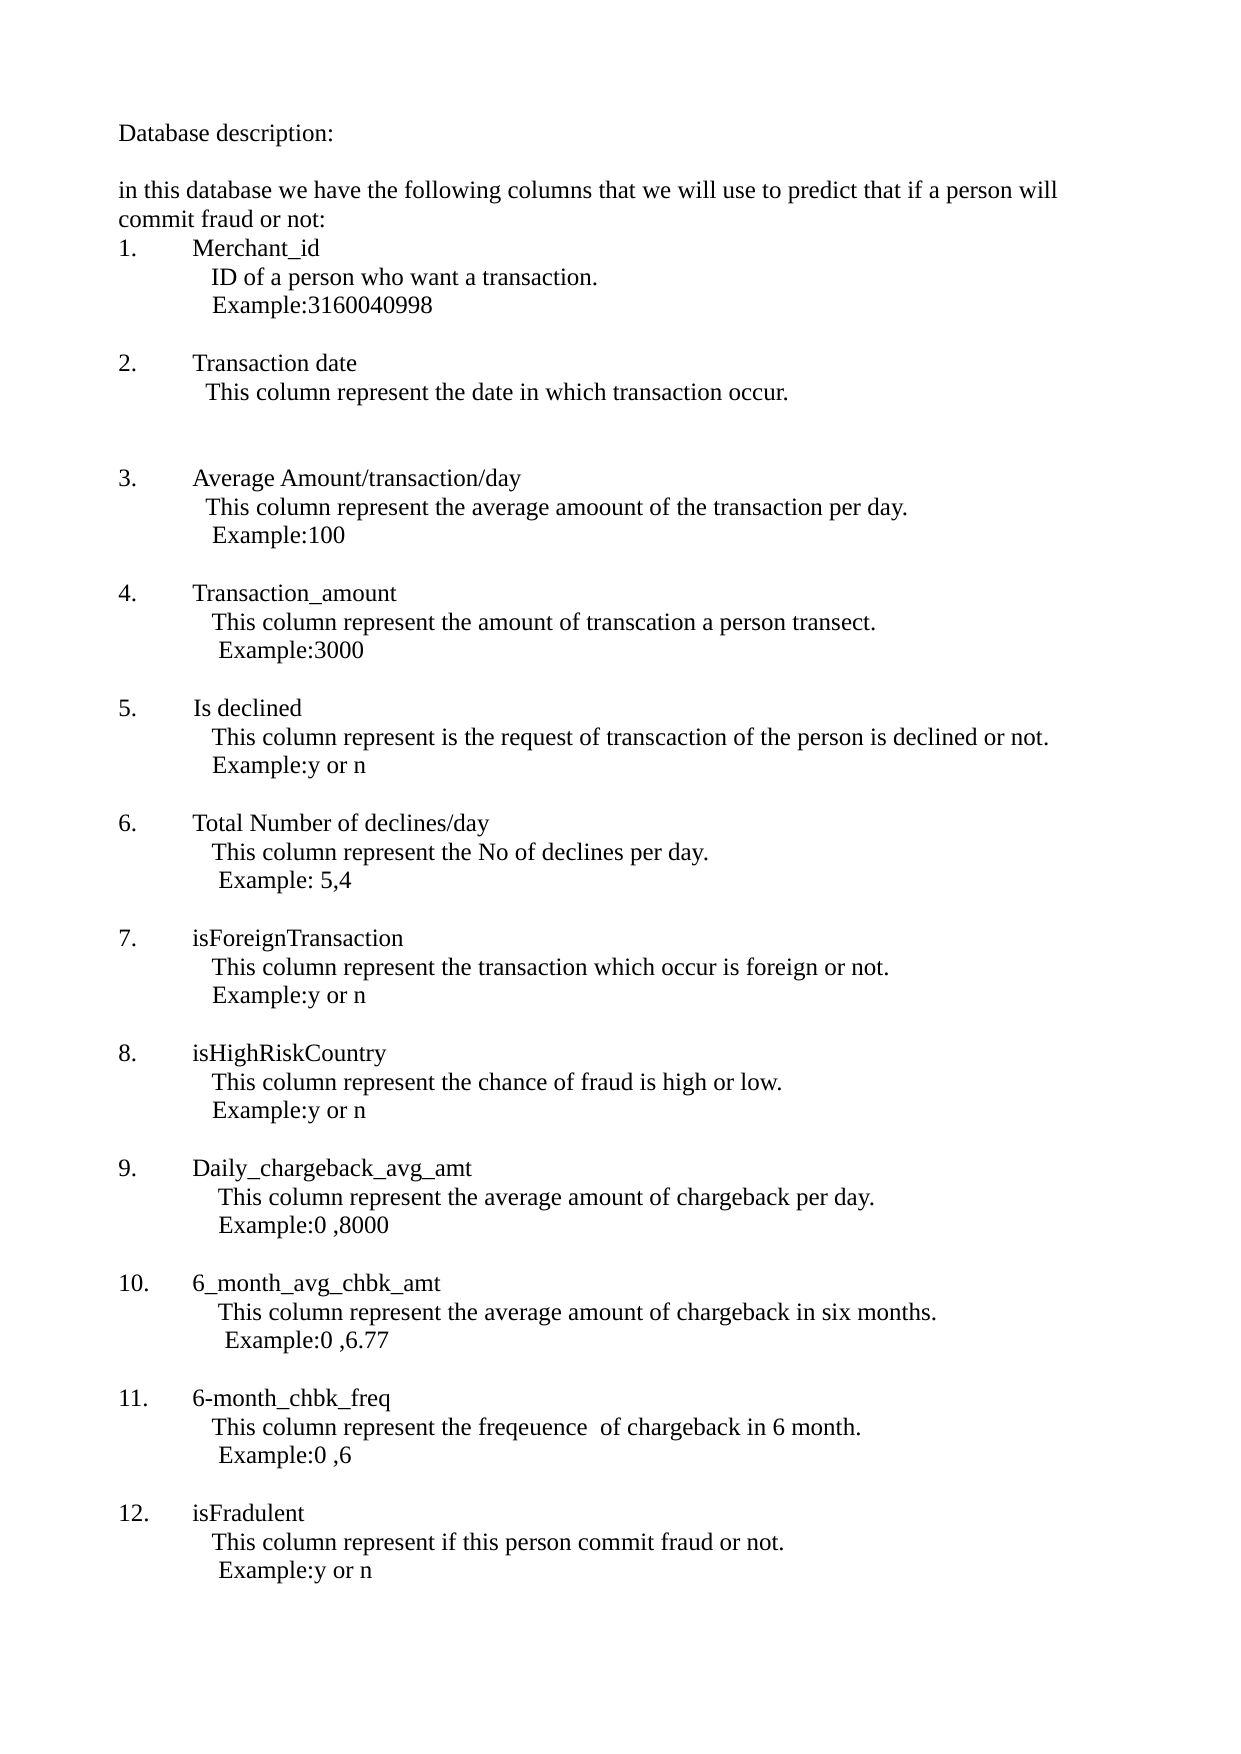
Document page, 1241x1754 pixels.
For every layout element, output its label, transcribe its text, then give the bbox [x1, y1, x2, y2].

text 8. isHighRiskCountry [118, 1038, 1122, 1067]
text 11. 6-month_chbk_freq [118, 1383, 1122, 1412]
text Example:y or n [118, 981, 1122, 1009]
text Example:3000 [118, 636, 1122, 664]
text Example:y or n [118, 751, 1122, 779]
text This column represent the freqeuence of chargeback in 6 month. [118, 1412, 1122, 1441]
text 3. Average Amount/transaction/day [118, 463, 1122, 492]
text This column represent the chance of fraud is high or low. [118, 1067, 1122, 1096]
text This column represent the average amoount of the transaction per day. [118, 492, 1122, 521]
text Database description: [118, 118, 1122, 147]
text ID of a person who want a transaction. [118, 262, 1122, 291]
text Example:0 ,8000 [118, 1211, 1122, 1239]
text Example: 5,4 [118, 866, 1122, 894]
text This column represent the average amount of chargeback in six months. [118, 1297, 1122, 1326]
text This column represent the transaction which occur is foreign or not. [118, 952, 1122, 981]
text 5. Is declined [118, 693, 1122, 722]
text 9. Daily_chargeback_avg_amt [118, 1153, 1122, 1182]
text This column represent is the request of transcaction of the person is declined or not. [118, 722, 1122, 751]
text Example:y or n [118, 1556, 1122, 1584]
text Example:0 ,6.77 [118, 1326, 1122, 1354]
text Example:100 [118, 521, 1122, 549]
text This column represent if this person commit fraud or not. [118, 1527, 1122, 1556]
text This column represent the date in which transaction occur. [118, 377, 1122, 406]
text 10. 6_month_avg_chbk_amt [118, 1268, 1122, 1297]
text Example:y or n [118, 1096, 1122, 1124]
text in this database we have the following columns that we will use to predict that if a person will commit fraud or not: 1. Merchant_id [118, 176, 1122, 262]
text Example:3160040998 [118, 291, 1122, 319]
text This column represent the No of declines per day. [118, 837, 1122, 866]
text 4. Transaction_amount [118, 578, 1122, 607]
text Example:0 ,6 [118, 1441, 1122, 1469]
text This column represent the amount of transcation a person transect. [118, 607, 1122, 636]
text 7. isForeignTransaction [118, 923, 1122, 952]
text 12. isFradulent [118, 1498, 1122, 1527]
text 6. Total Number of declines/day [118, 808, 1122, 837]
text 2. Transaction date [118, 348, 1122, 377]
text This column represent the average amount of chargeback per day. [118, 1182, 1122, 1211]
